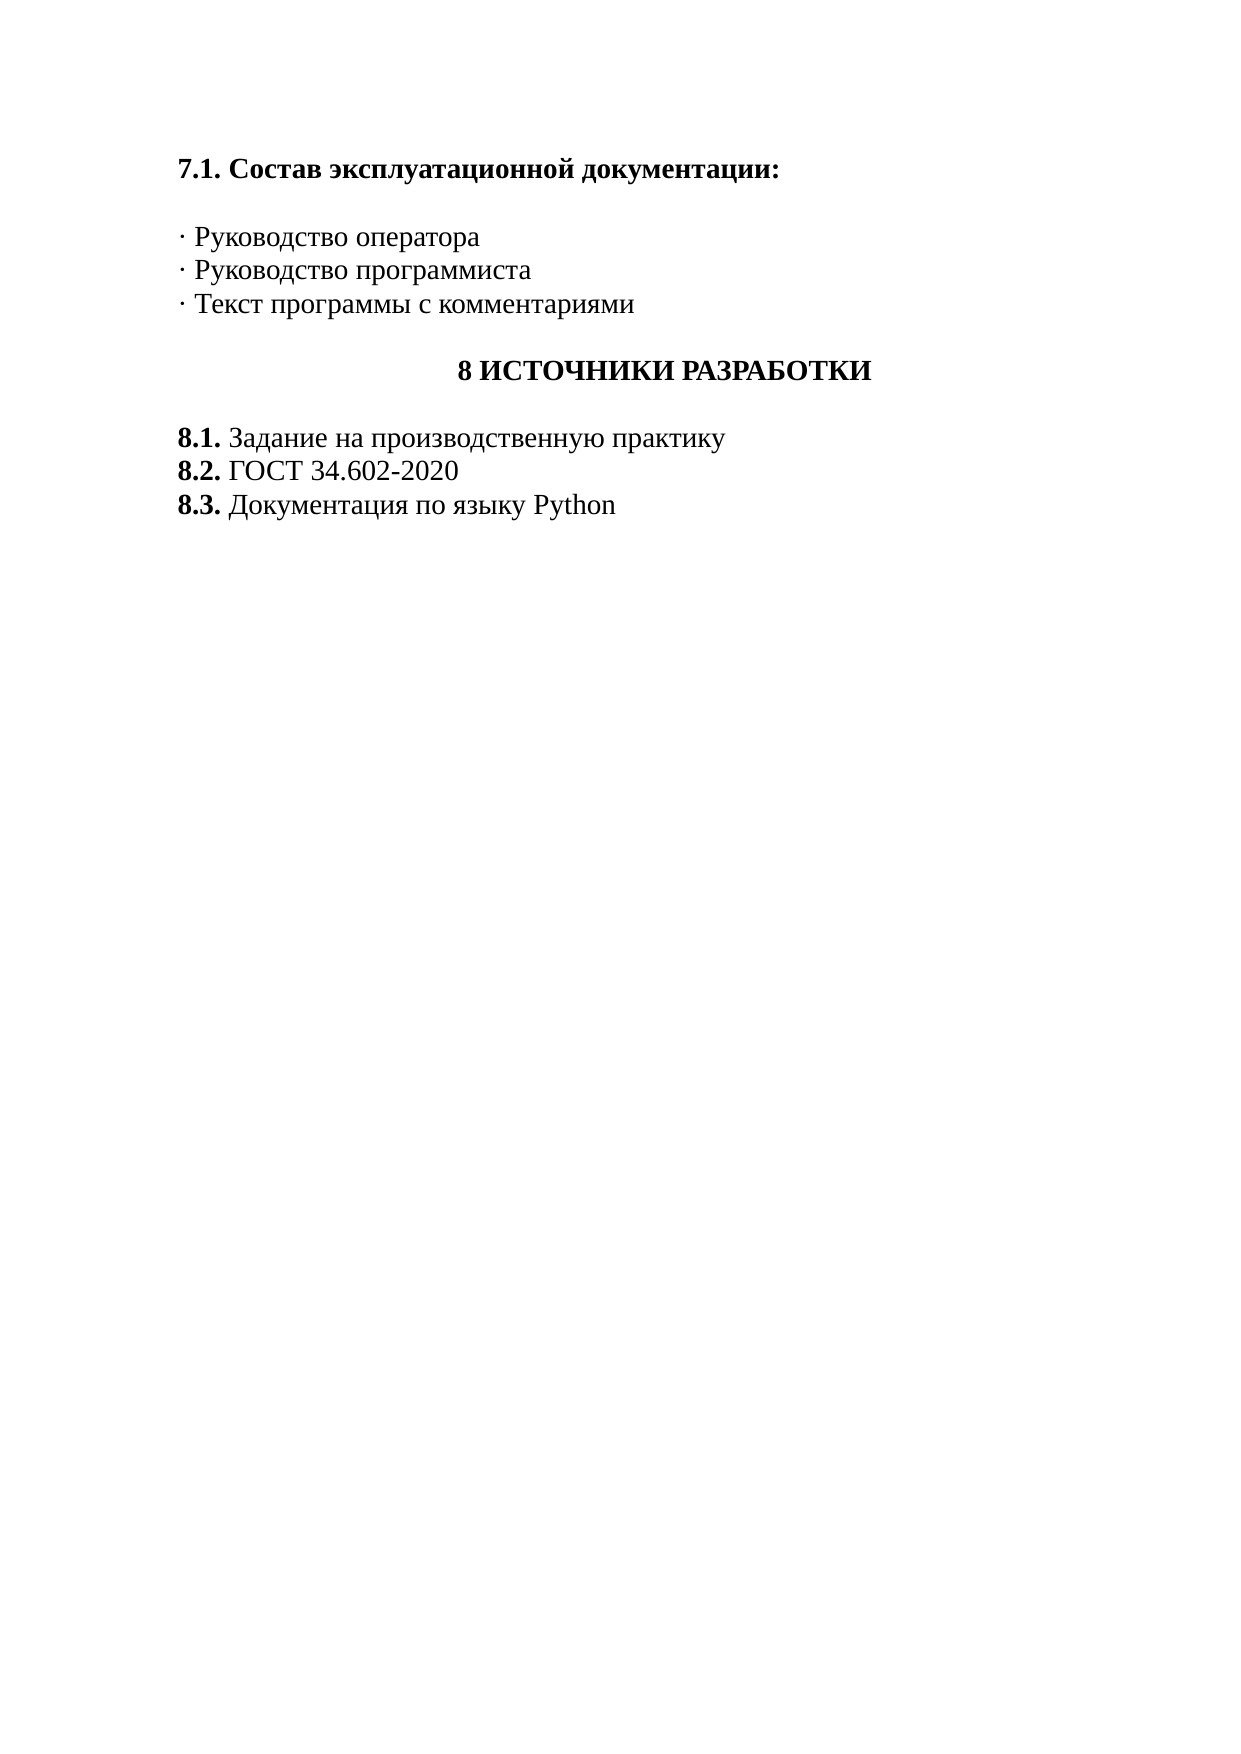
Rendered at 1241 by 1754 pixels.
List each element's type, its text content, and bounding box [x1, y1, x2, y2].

text · Руководство программиста [177, 252, 1152, 286]
text 7.1. Состав эксплуатационной документации: [177, 152, 1152, 185]
text 8 ИСТОЧНИКИ РАЗРАБОТКИ [177, 353, 1152, 386]
text · Руководство оператора [177, 219, 1152, 252]
text · Текст программы с комментариями [177, 286, 1152, 319]
text 8.2. ГОСТ 34.602-2020 [177, 453, 1152, 487]
text 8.3. Документация по языку Python [177, 487, 1152, 521]
text 8.1. Задание на производственную практику [177, 420, 1152, 453]
